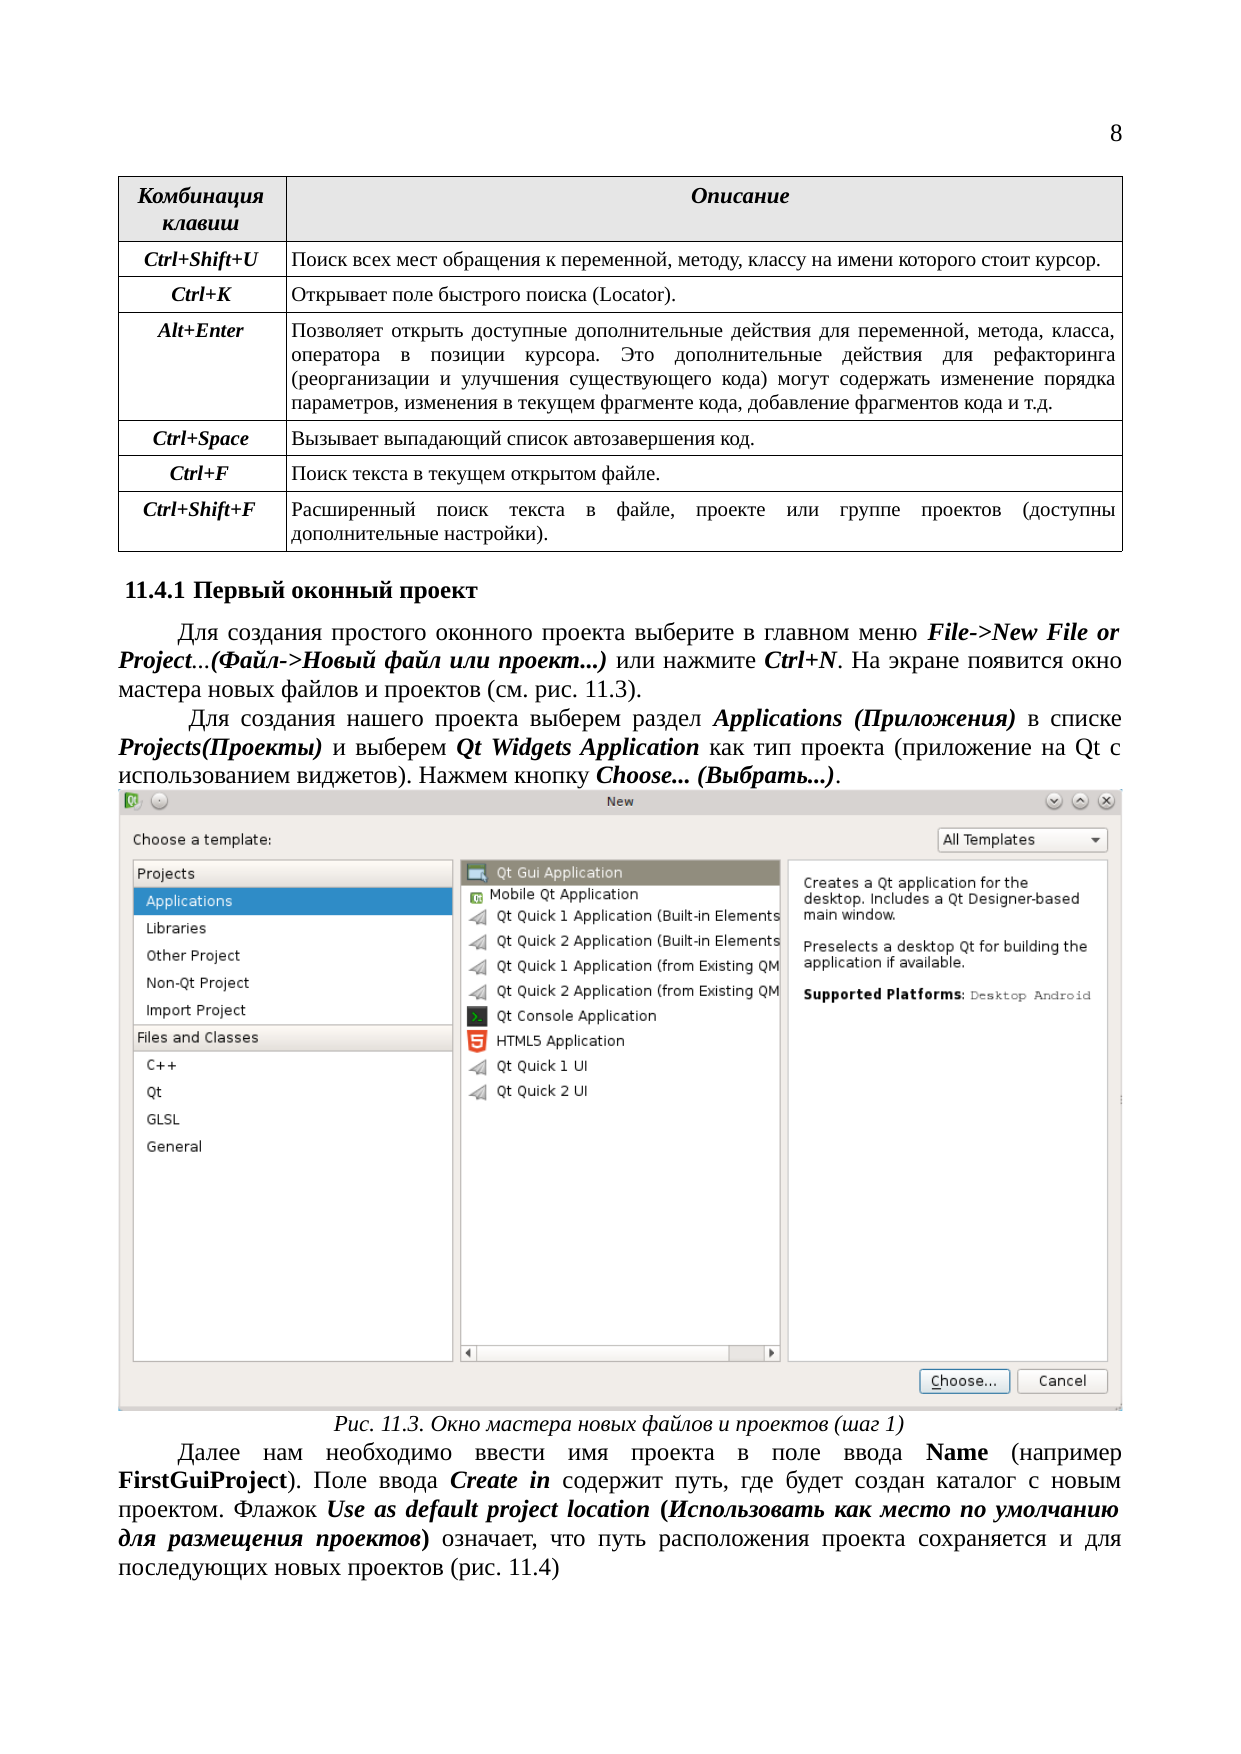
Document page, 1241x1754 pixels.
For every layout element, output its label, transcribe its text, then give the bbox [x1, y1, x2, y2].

table_cell Позволяет открыть доступные дополнительные действия для переменной, метода, класса, оператора в позиции курсора. Это дополнительные действия для рефакторинга (реорганизации и улучшения существующего кода) могут содержать изменение порядка параметров, изменения в текущем фрагменте кода, добавление фрагментов кода и т.д. [287, 313, 1122, 420]
table_cell Вызывает выпадающий список автозавершения код. [287, 421, 1122, 455]
table_cell Alt+Enter [119, 313, 286, 420]
table_header Комбинация клавиш [119, 177, 286, 241]
table_cell Ctrl+Space [119, 421, 286, 455]
table_cell Ctrl+K [119, 277, 286, 312]
table_cell Ctrl+Shift+F [119, 492, 286, 551]
text Рис. 11.3. Окно мастера новых файлов и проектов (шаг 1) [118, 1411, 1122, 1437]
table_cell Поиск всех мест обращения к переменной, методу, классу на имени которого стоит курсор. [287, 242, 1122, 276]
table_cell Расширенный поиск текста в файле, проекте или группе проектов (доступны дополнительные настройки). [287, 492, 1122, 551]
subtitle Первый оконный проект [118, 576, 1122, 604]
table_header Описание [287, 177, 1122, 241]
text Далее нам необходимо ввести имя проекта в поле ввода Name (например FirstGuiProject). Поле ввода Create in содержит путь, где будет создан каталог с новым проектом. Флажок Use as default project location (Использовать как место по умолчанию для размещения проектов) означает, что путь расположения проекта сохраняется и для последующих новых проектов (рис. 11.4) [118, 1437, 1122, 1581]
table_cell Поиск текста в текущем открытом файле. [287, 456, 1122, 491]
table_cell Ctrl+F [119, 456, 286, 491]
table_cell Открывает поле быстрого поиска (Locator). [287, 277, 1122, 312]
text Для создания нашего проекта выберем раздел Applications (Приложения) в списке Projects(Проекты) и выберем Qt Widgets Application как тип проекта (приложение на Qt с использованием виджетов). Нажмем кнопку Choose... (Выбрать...). [118, 703, 1122, 789]
table_cell Ctrl+Shift+U [119, 242, 286, 276]
text Для создания простого оконного проекта выберите в главном меню File->New File or Project...(Файл->Новый файл или проект...) или нажмите Ctrl+N. На экране появится окно мастера новых файлов и проектов (см. рис. 11.3). [118, 617, 1122, 703]
picture [118, 789, 1123, 1411]
